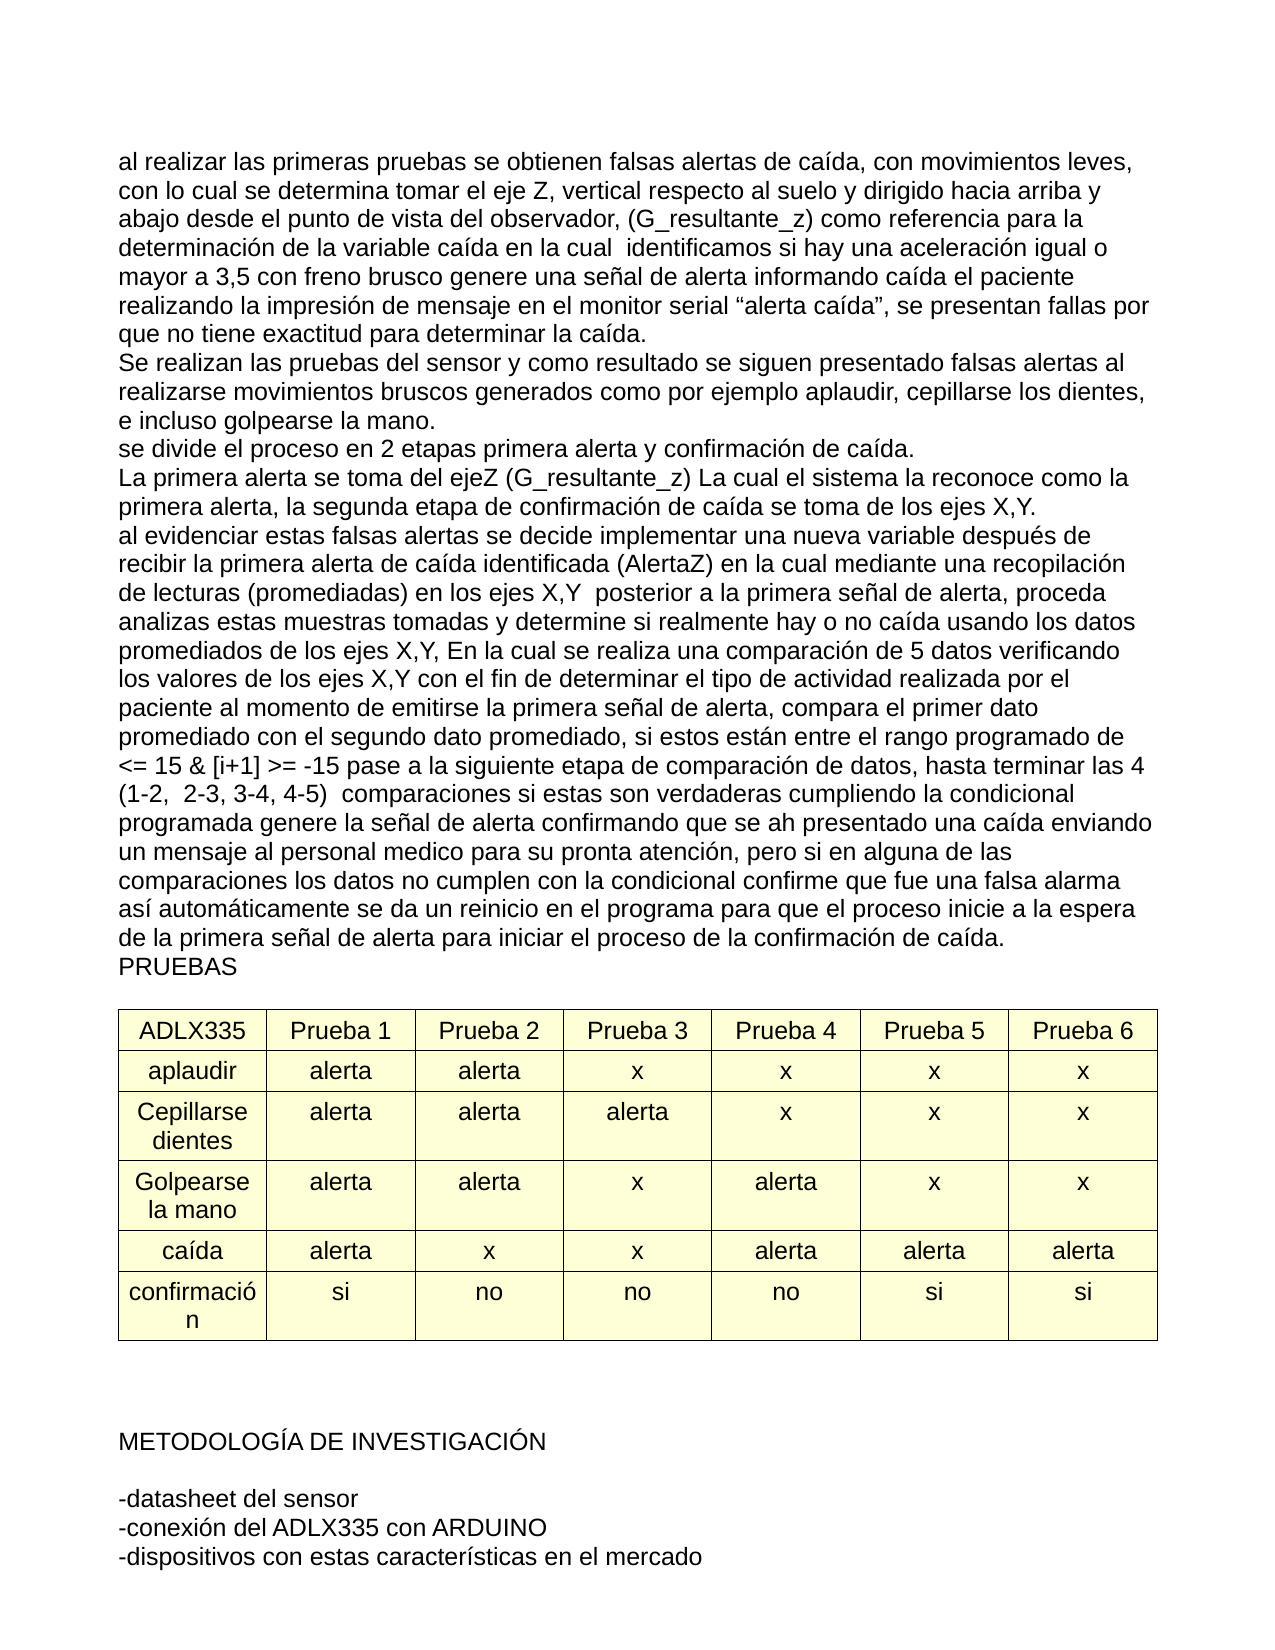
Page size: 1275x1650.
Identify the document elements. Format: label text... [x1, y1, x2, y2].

table_cell no [712, 1272, 860, 1340]
table_header Prueba 3 [564, 1010, 711, 1050]
table_cell x [861, 1161, 1008, 1230]
table_cell confirmación [119, 1272, 266, 1340]
text se divide el proceso en 2 etapas primera alerta y confirmación de caída. [118, 434, 1157, 463]
table_cell x [861, 1092, 1008, 1160]
text Se realizan las pruebas del sensor y como resultado se siguen presentado falsas alertas al realizarse movimientos bruscos generados como por ejemplo aplaudir, cepillarse los dientes, e incluso golpearse la mano. [118, 348, 1157, 434]
table_cell alerta [564, 1092, 711, 1160]
text METODOLOGÍA DE INVESTIGACIÓN [118, 1427, 1157, 1456]
table_cell aplaudir [119, 1051, 266, 1091]
table_cell x [712, 1051, 860, 1091]
text La primera alerta se toma del ejeZ (G_resultante_z) La cual el sistema la reconoce como la primera alerta, la segunda etapa de confirmación de caída se toma de los ejes X,Y. [118, 463, 1157, 521]
text -datasheet del sensor [118, 1484, 1157, 1513]
table_cell x [416, 1231, 563, 1271]
table_cell alerta [712, 1161, 860, 1230]
table_header ADLX335 [119, 1010, 266, 1050]
table_cell x [712, 1092, 860, 1160]
table_cell si [267, 1272, 415, 1340]
table_cell alerta [416, 1092, 563, 1160]
table_cell alerta [416, 1161, 563, 1230]
text al realizar las primeras pruebas se obtienen falsas alertas de caída, con movimientos leves, con lo cual se determina tomar el eje Z, vertical respecto al suelo y dirigido hacia arriba y abajo desde el punto de vista del observador, (G_resultante_z) como referencia para la determinación de la variable caída en la cual identificamos si hay una aceleración igual o mayor a 3,5 con freno brusco genere una señal de alerta informando caída el paciente realizando la impresión de mensaje en el monitor serial “alerta caída”, se presentan fallas por que no tiene exactitud para determinar la caída. [118, 147, 1157, 348]
table_cell alerta [861, 1231, 1008, 1271]
table_cell Golpearse la mano [119, 1161, 266, 1230]
table_cell caída [119, 1231, 266, 1271]
table_header Prueba 4 [712, 1010, 860, 1050]
table_cell alerta [1009, 1231, 1157, 1271]
table_cell x [1009, 1092, 1157, 1160]
table_header Prueba 1 [267, 1010, 415, 1050]
table_cell si [1009, 1272, 1157, 1340]
table_cell alerta [712, 1231, 860, 1271]
text -conexión del ADLX335 con ARDUINO [118, 1513, 1157, 1542]
table_cell alerta [267, 1051, 415, 1091]
table_cell Cepillarse dientes [119, 1092, 266, 1160]
table_cell x [1009, 1161, 1157, 1230]
table_cell si [861, 1272, 1008, 1340]
table_cell alerta [267, 1161, 415, 1230]
table_header Prueba 6 [1009, 1010, 1157, 1050]
table_cell alerta [416, 1051, 563, 1091]
table_cell no [564, 1272, 711, 1340]
table_header Prueba 5 [861, 1010, 1008, 1050]
table_cell x [861, 1051, 1008, 1091]
text -dispositivos con estas características en el mercado [118, 1542, 1157, 1571]
table_cell x [564, 1231, 711, 1271]
table_header Prueba 2 [416, 1010, 563, 1050]
table_cell x [564, 1051, 711, 1091]
table_cell no [416, 1272, 563, 1340]
table_cell x [564, 1161, 711, 1230]
text al evidenciar estas falsas alertas se decide implementar una nueva variable después de recibir la primera alerta de caída identificada (AlertaZ) en la cual mediante una recopilación de lecturas (promediadas) en los ejes X,Y posterior a la primera señal de alerta, proceda analizas estas muestras tomadas y determine si realmente hay o no caída usando los datos promediados de los ejes X,Y, En la cual se realiza una comparación de 5 datos verificando los valores de los ejes X,Y con el fin de determinar el tipo de actividad realizada por el paciente al momento de emitirse la primera señal de alerta, compara el primer dato promediado con el segundo dato promediado, si estos están entre el rango programado de <= 15 & [i+1] >= -15 pase a la siguiente etapa de comparación de datos, hasta terminar las 4 (1-2, 2-3, 3-4, 4-5) comparaciones si estas son verdaderas cumpliendo la condicional programada genere la señal de alerta confirmando que se ah presentado una caída enviando un mensaje al personal medico para su pronta atención, pero si en alguna de las comparaciones los datos no cumplen con la condicional confirme que fue una falsa alarma así automáticamente se da un reinicio en el programa para que el proceso inicie a la espera de la primera señal de alerta para iniciar el proceso de la confirmación de caída. [118, 521, 1157, 952]
table_cell x [1009, 1051, 1157, 1091]
table_cell alerta [267, 1231, 415, 1271]
text PRUEBAS [118, 952, 1157, 981]
table_cell alerta [267, 1092, 415, 1160]
